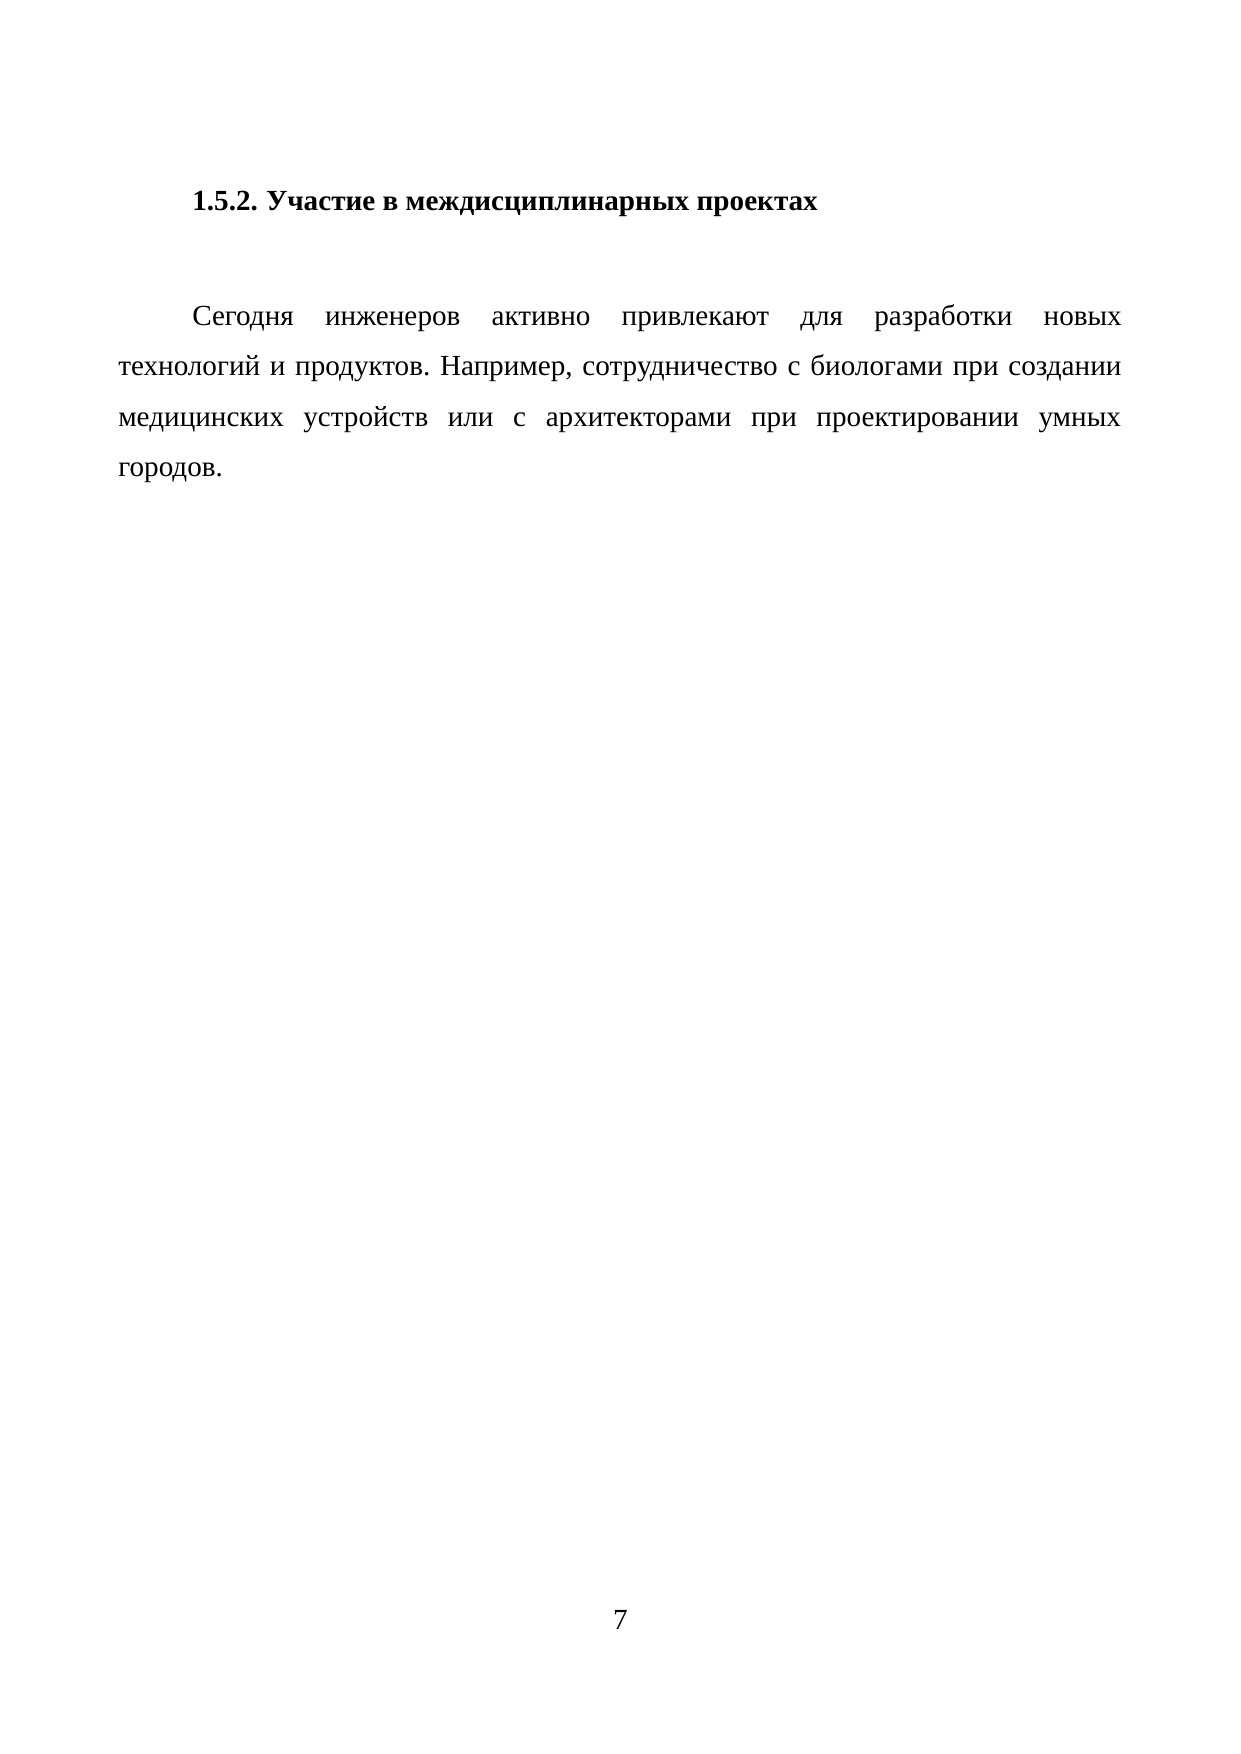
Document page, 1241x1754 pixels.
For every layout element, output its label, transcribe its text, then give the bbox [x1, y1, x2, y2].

text Сегодня инженеров активно привлекают для разработки новых технологий и продуктов. Например, сотрудничество с биологами при создании медицинских устройств или с архитекторами при проектировании умных городов. [118, 298, 1122, 483]
subtitle Участие в междисциплинарных проектах [118, 183, 1122, 217]
